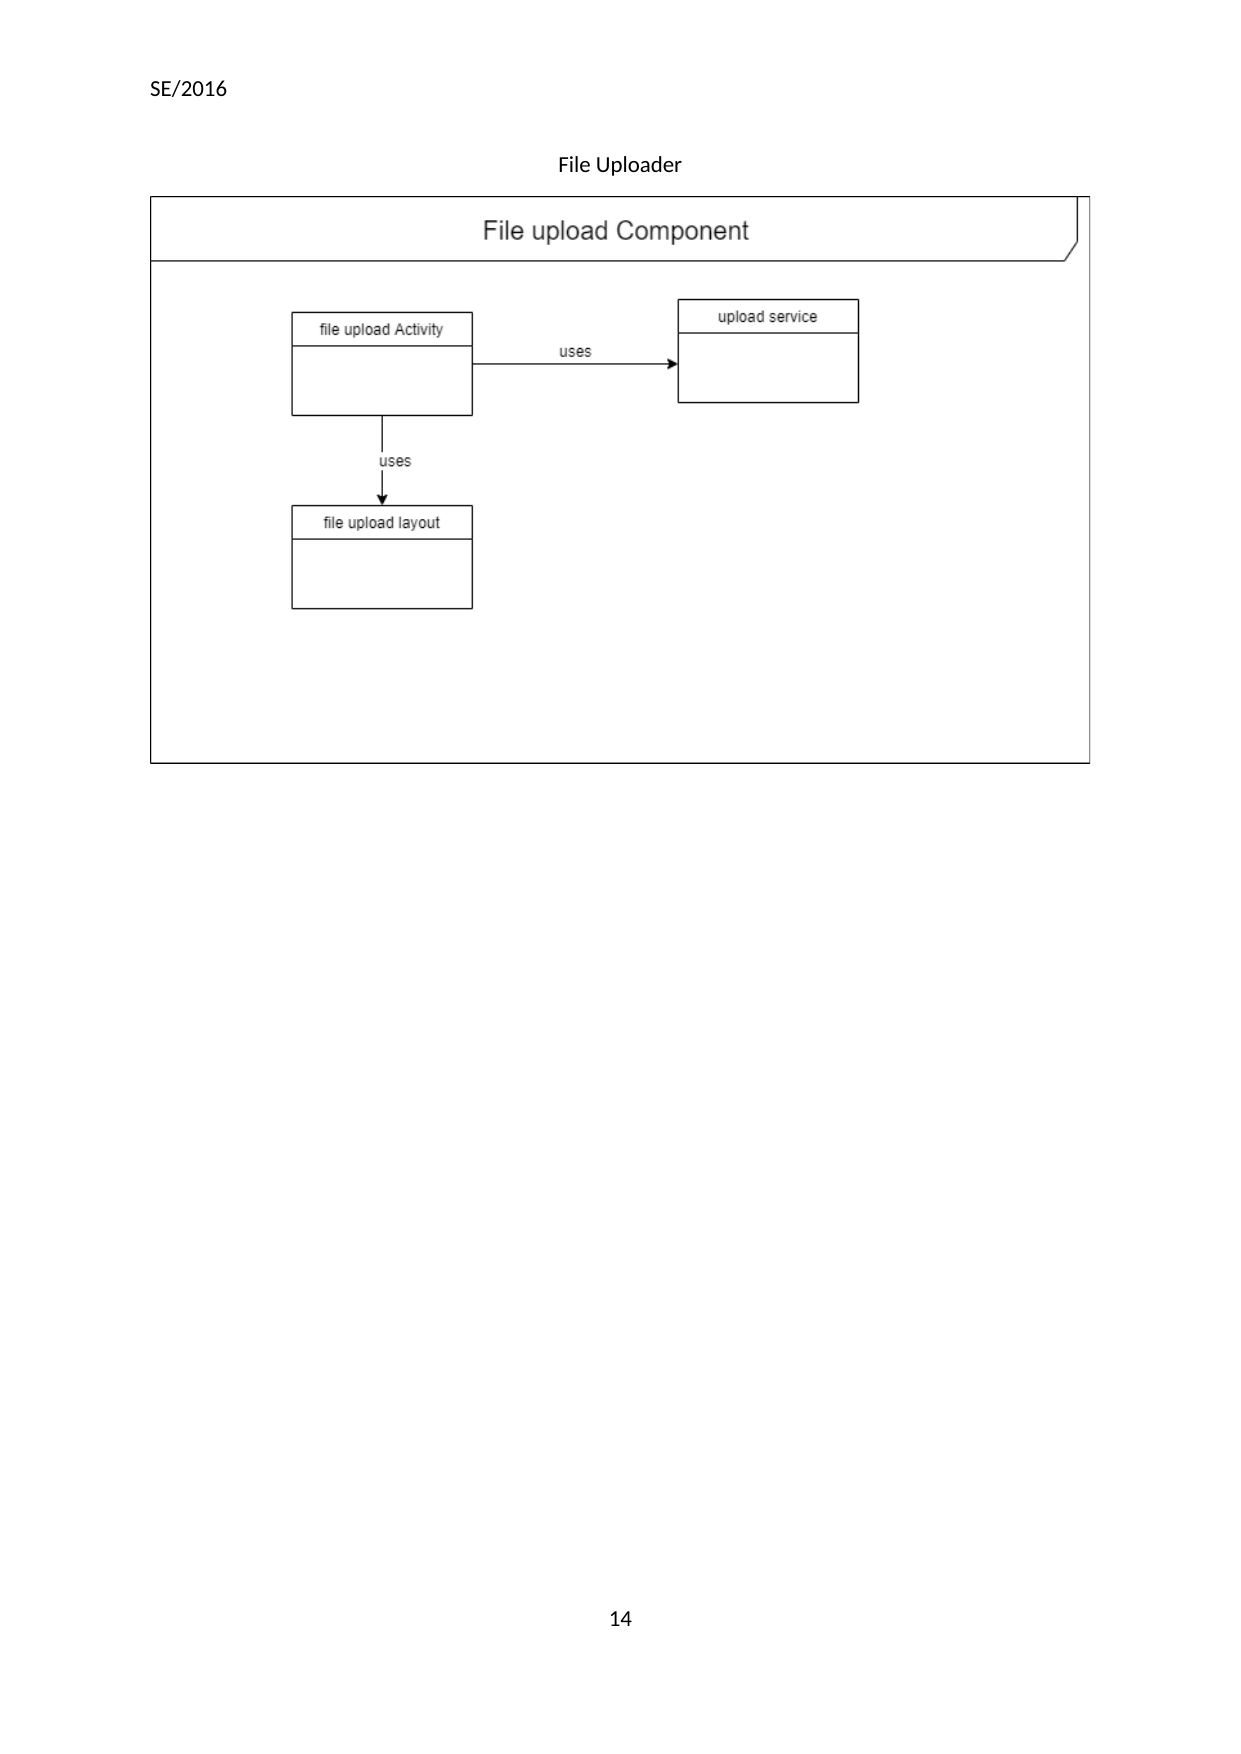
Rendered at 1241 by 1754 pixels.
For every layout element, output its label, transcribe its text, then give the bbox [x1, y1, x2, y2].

text File Uploader [150, 150, 1090, 178]
